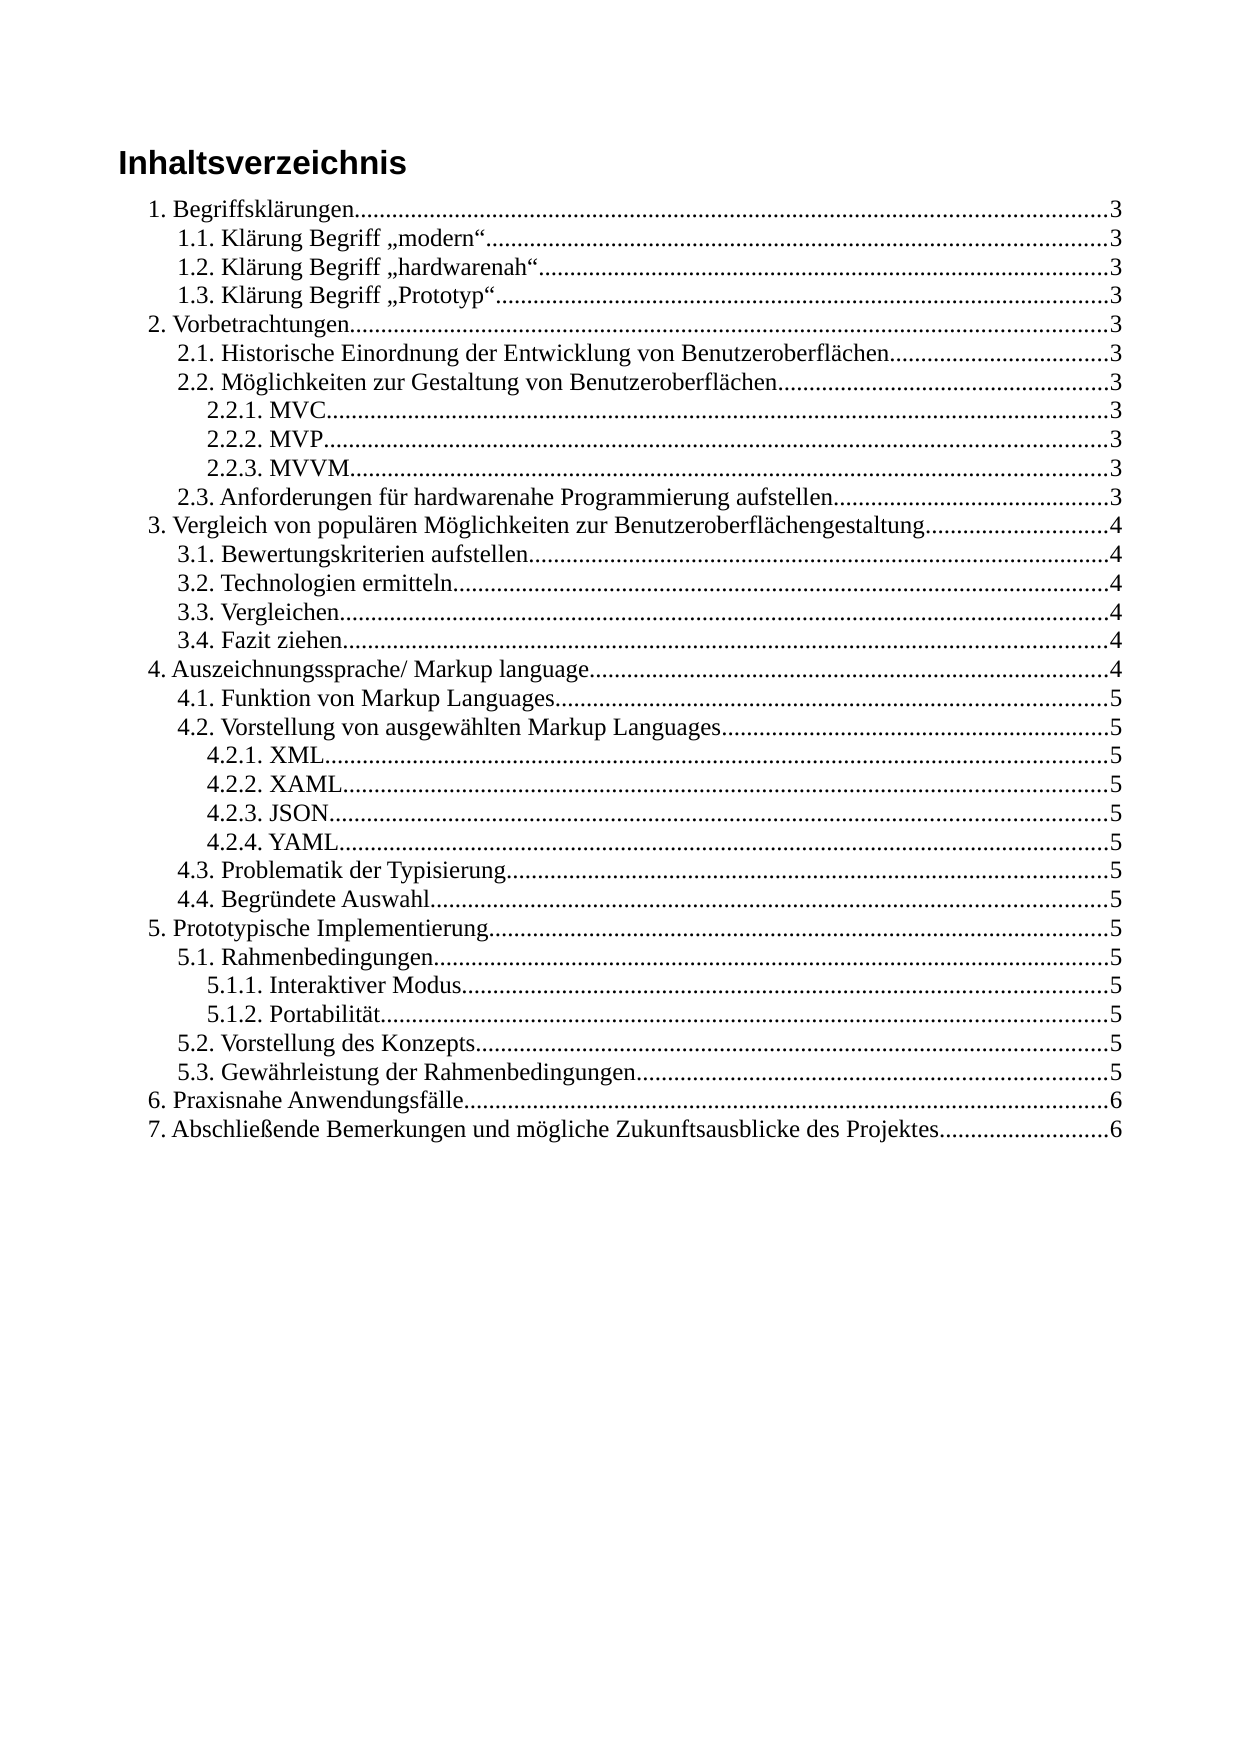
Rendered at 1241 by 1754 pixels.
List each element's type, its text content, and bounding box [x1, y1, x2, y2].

text 4.4. Begründete Auswahl 5 [177, 884, 1122, 913]
text 6. Praxisnahe Anwendungsfälle 6 [148, 1085, 1122, 1114]
text 3.2. Technologien ermitteln 4 [177, 568, 1122, 597]
text 5.3. Gewährleistung der Rahmenbedingungen 5 [177, 1057, 1122, 1085]
text 1.2. Klärung Begriff „hardwarenah“ 3 [177, 252, 1122, 280]
text 2. Vorbetrachtungen 3 [148, 309, 1122, 338]
text 4.2.1. XML 5 [207, 740, 1122, 769]
text 2.2.1. MVC 3 [207, 395, 1122, 424]
text 2.2.3. MVVM 3 [207, 453, 1122, 482]
text 4.1. Funktion von Markup Languages 5 [177, 683, 1122, 712]
text 4. Auszeichnungssprache/ Markup language 4 [148, 654, 1122, 683]
text 5.1.2. Portabilität 5 [207, 999, 1122, 1028]
text 5. Prototypische Implementierung 5 [148, 913, 1122, 942]
text 4.2.2. XAML 5 [207, 769, 1122, 798]
text 2.2.2. MVP 3 [207, 424, 1122, 453]
text 4.2.3. JSON 5 [207, 798, 1122, 827]
text 7. Abschließende Bemerkungen und mögliche Zukunftsausblicke des Projektes 6 [148, 1114, 1122, 1143]
text 5.1.1. Interaktiver Modus 5 [207, 970, 1122, 999]
text 2.2. Möglichkeiten zur Gestaltung von Benutzeroberflächen 3 [177, 367, 1122, 395]
text 5.2. Vorstellung des Konzepts 5 [177, 1028, 1122, 1057]
text 3.1. Bewertungskriterien aufstellen 4 [177, 539, 1122, 568]
text 4.2. Vorstellung von ausgewählten Markup Languages 5 [177, 712, 1122, 740]
text 3. Vergleich von populären Möglichkeiten zur Benutzeroberflächengestaltung 4 [148, 510, 1122, 539]
text 4.3. Problematik der Typisierung 5 [177, 855, 1122, 884]
text 1.1. Klärung Begriff „modern“ 3 [177, 223, 1122, 252]
text 1.3. Klärung Begriff „Prototyp“ 3 [177, 280, 1122, 309]
text 2.1. Historische Einordnung der Entwicklung von Benutzeroberflächen 3 [177, 338, 1122, 367]
text 2.3. Anforderungen für hardwarenahe Programmierung aufstellen 3 [177, 482, 1122, 510]
text 3.3. Vergleichen 4 [177, 597, 1122, 625]
subtitle Inhaltsverzeichnis [118, 143, 1122, 182]
text 4.2.4. YAML 5 [207, 827, 1122, 855]
text 5.1. Rahmenbedingungen 5 [177, 942, 1122, 970]
text 1. Begriffsklärungen 3 [148, 194, 1122, 223]
text 3.4. Fazit ziehen 4 [177, 625, 1122, 654]
